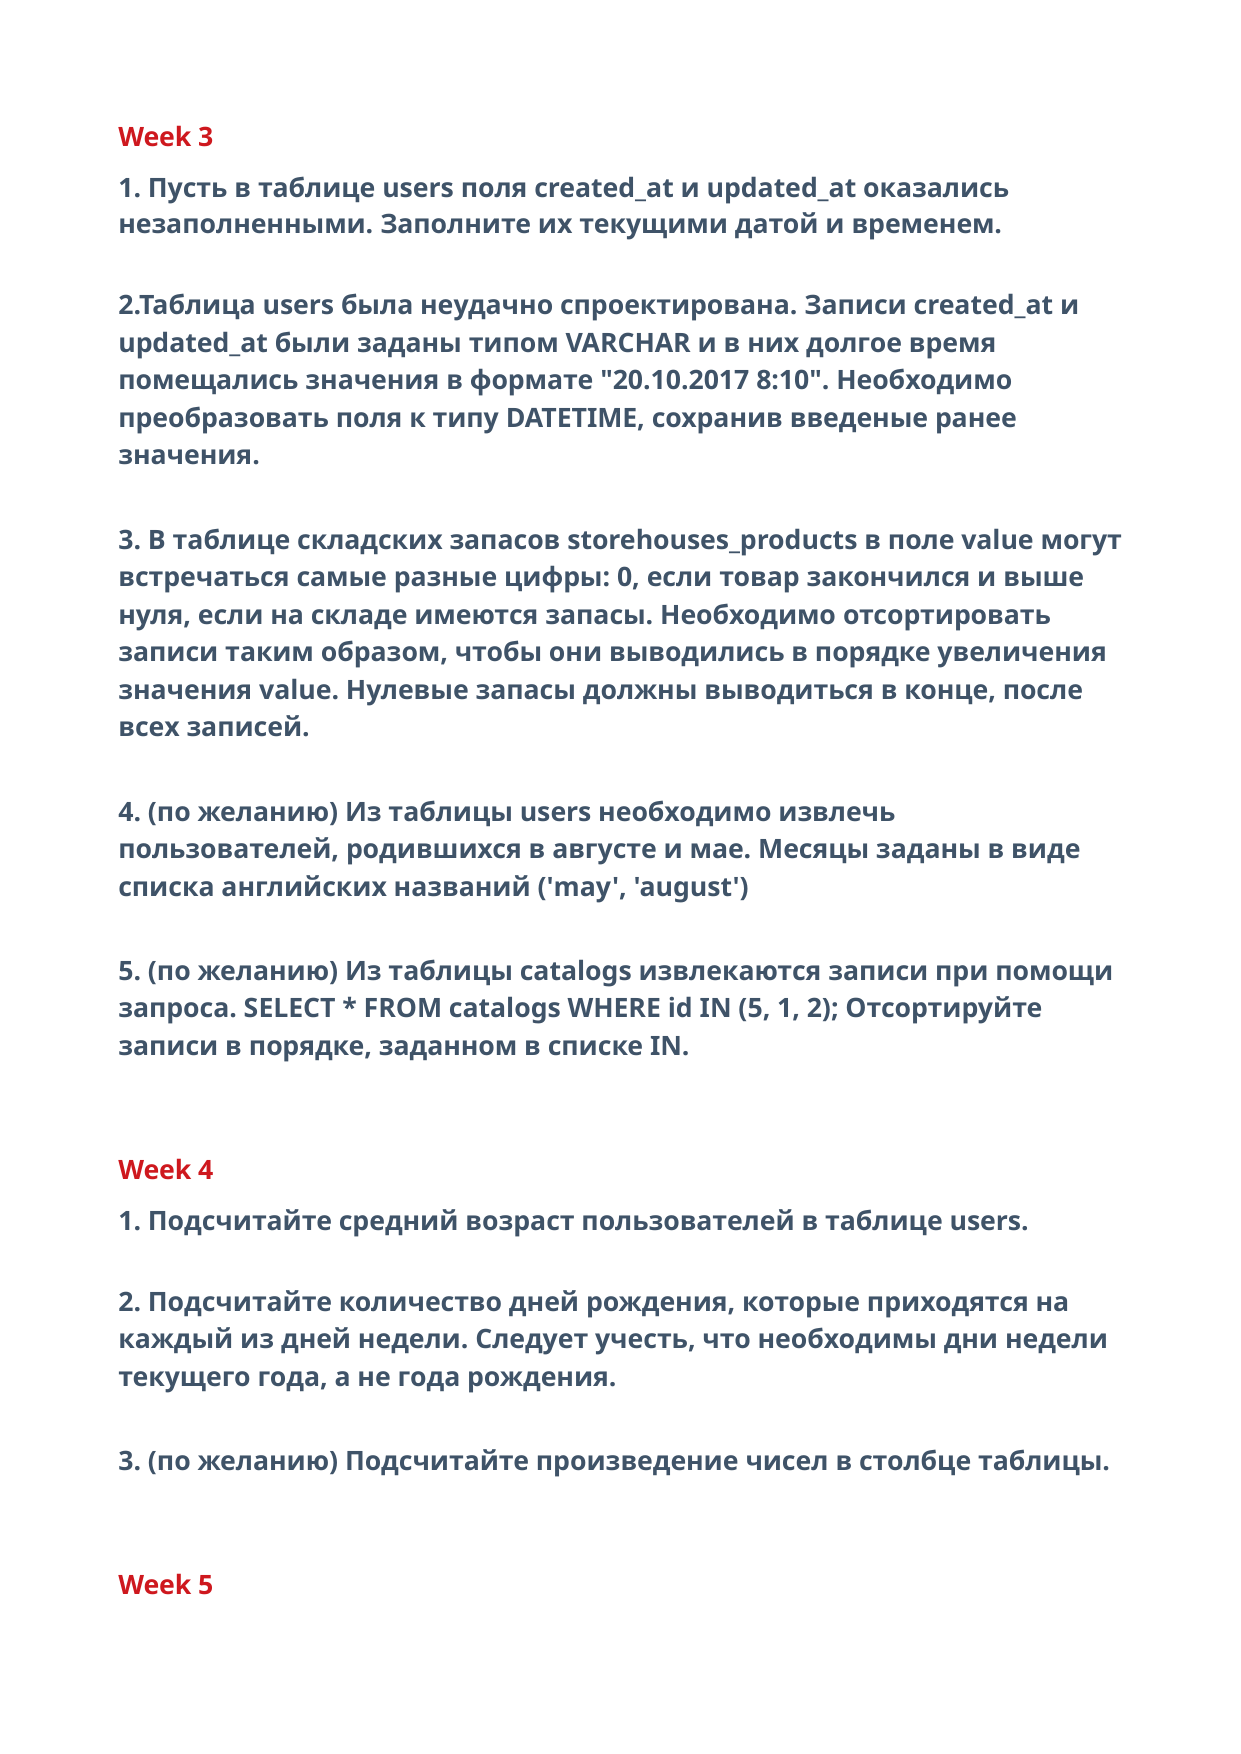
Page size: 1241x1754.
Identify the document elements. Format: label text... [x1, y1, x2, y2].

text Week 5 [118, 1566, 1122, 1602]
subtitle 5. (по желанию) Из таблицы catalogs извлекаются записи при помощи запроса. SELECT * FROM catalogs WHERE id IN (5, 1, 2); Отсортируйте записи в порядке, заданном в списке IN. [118, 951, 1122, 1063]
text Week 4 [118, 1151, 1122, 1187]
text Week 3 [118, 118, 1122, 154]
subtitle 2. Подсчитайте количество дней рождения, которые приходятся на каждый из дней недели. Следует учесть, что необходимы дни недели текущего года, а не года рождения. [118, 1282, 1122, 1394]
subtitle 4. (по желанию) Из таблицы users необходимо извлечь пользователей, родившихся в августе и мае. Месяцы заданы в виде списка английских названий ('may', 'august') [118, 791, 1122, 904]
subtitle 3. (по желанию) Подсчитайте произведение чисел в столбце таблицы. [118, 1441, 1122, 1478]
subtitle 3. В таблице складских запасов storehouses_products в поле value могут встречаться самые разные цифры: 0, если товар закончился и выше нуля, если на складе имеются запасы. Необходимо отсортировать записи таким образом, чтобы они выводились в порядке увеличения значения value. Нулевые запасы должны выводиться в конце, после всех записей. [118, 519, 1122, 744]
subtitle 1. Пусть в таблице users поля created_at и updated_at оказались незаполненными. Заполните их текущими датой и временем. [118, 169, 1122, 241]
subtitle 2.Таблица users была неудачно спроектирована. Записи created_at и updated_at были заданы типом VARCHAR и в них долгое время помещались значения в формате "20.10.2017 8:10". Необходимо преобразовать поля к типу DATETIME, сохранив введеные ранее значения. [118, 285, 1122, 472]
subtitle 1. Подсчитайте средний возраст пользователей в таблице users. [118, 1202, 1122, 1238]
